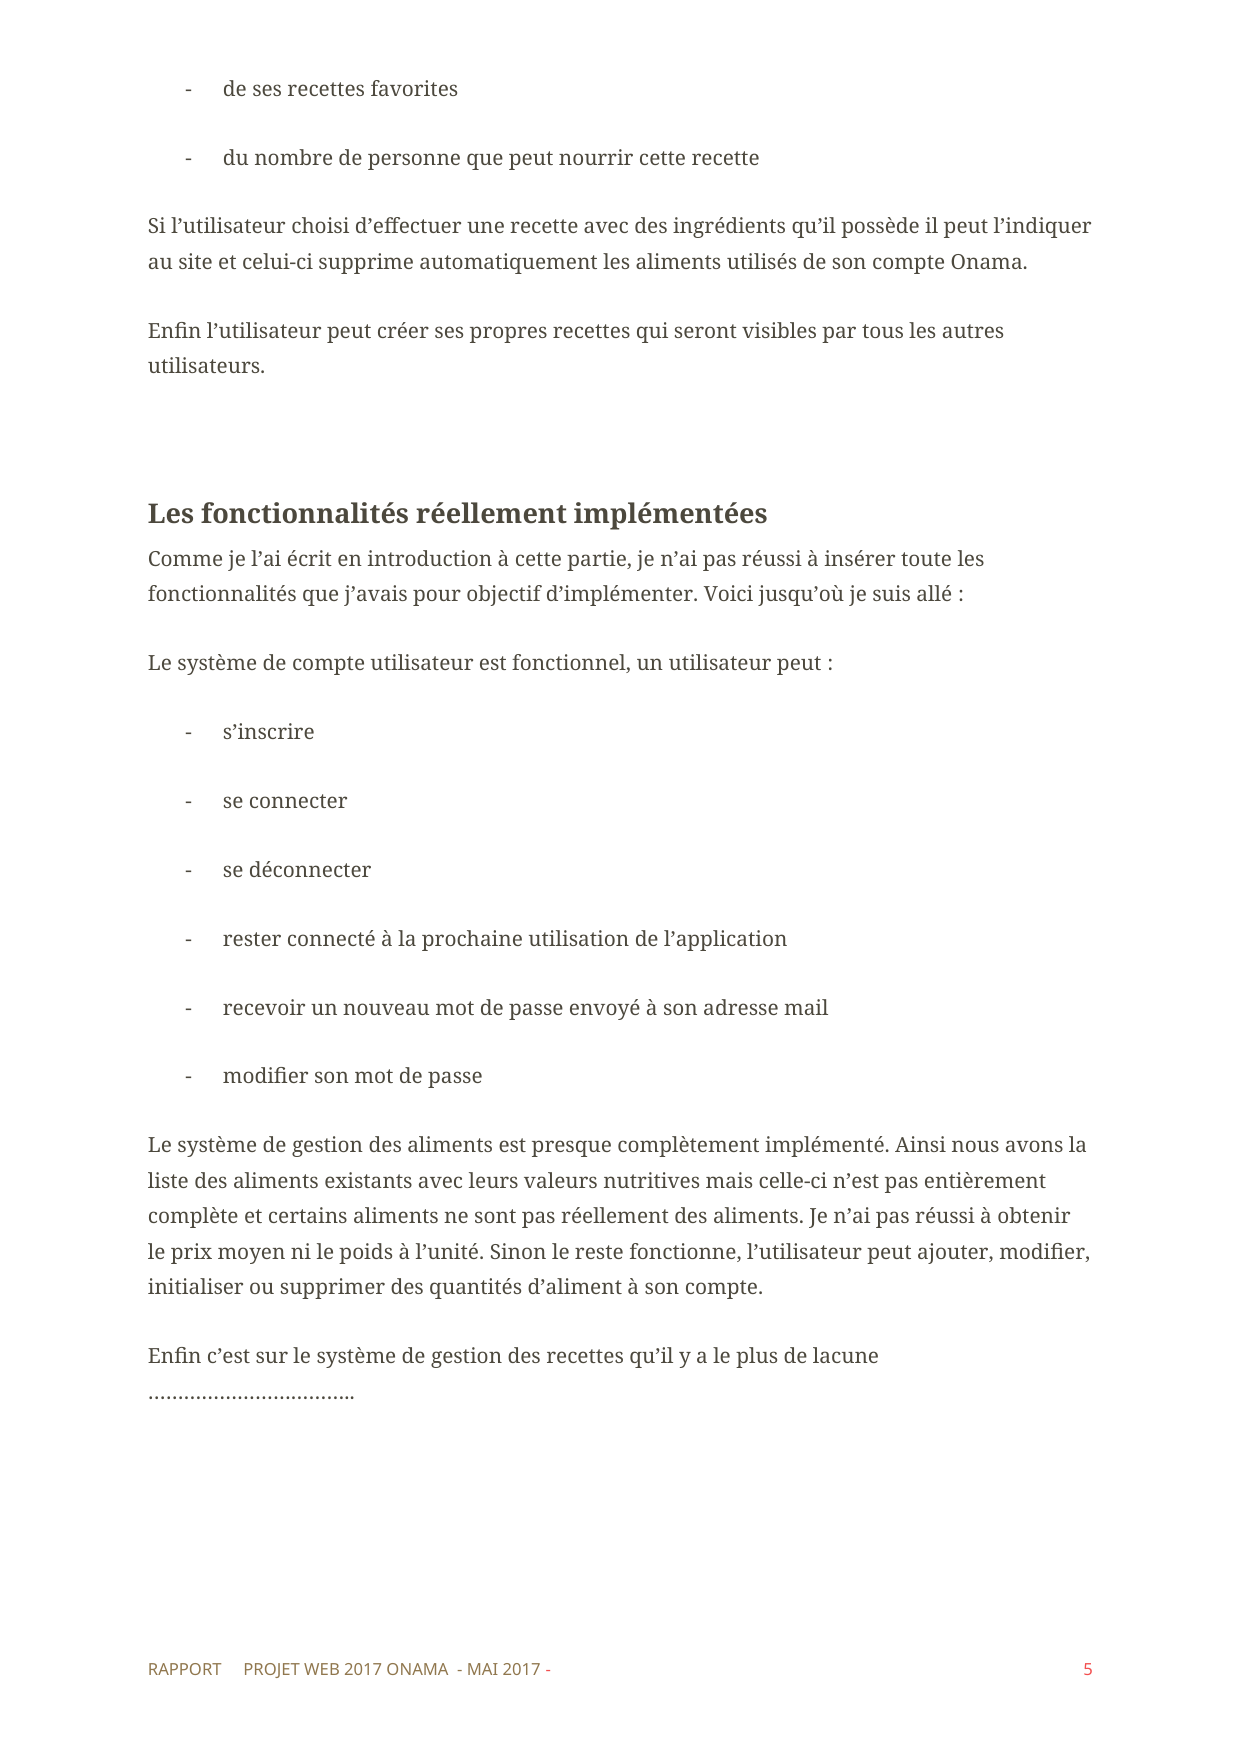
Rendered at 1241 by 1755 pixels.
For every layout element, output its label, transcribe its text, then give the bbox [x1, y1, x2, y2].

list de ses recettes favorites [185, 74, 1093, 102]
subtitle Les fonctionnalités réellement implémentées [148, 495, 1093, 532]
list du nombre de personne que peut nourrir cette recette [185, 143, 1093, 171]
list recevoir un nouveau mot de passe envoyé à son adresse mail [185, 993, 1093, 1021]
text Comme je l’ai écrit en introduction à cette partie, je n’ai pas réussi à insérer toute les fonctionnalités que j’avais pour objectif d’implémenter. Voici jusqu’où je suis allé : [148, 544, 1093, 608]
text Enfin c’est sur le système de gestion des recettes qu’il y a le plus de lacune …………………………….. [148, 1341, 1093, 1405]
text Si l’utilisateur choisi d’effectuer une recette avec des ingrédients qu’il possède il peut l’indiquer au site et celui-ci supprime automatiquement les aliments utilisés de son compte Onama. [148, 212, 1093, 276]
text Enfin l’utilisateur peut créer ses propres recettes qui seront visibles par tous les autres utilisateurs. [148, 316, 1093, 380]
list se connecter [185, 786, 1093, 814]
list se déconnecter [185, 855, 1093, 883]
text Le système de compte utilisateur est fonctionnel, un utilisateur peut : [148, 648, 1093, 677]
list rester connecté à la prochaine utilisation de l’application [185, 924, 1093, 952]
text Le système de gestion des aliments est presque complètement implémenté. Ainsi nous avons la liste des aliments existants avec leurs valeurs nutritives mais celle-ci n’est pas entièrement complète et certains aliments ne sont pas réellement des aliments. Je n’ai pas réussi à obtenir le prix moyen ni le poids à l’unité. Sinon le reste fonctionne, l’utilisateur peut ajouter, modifier, initialiser ou supprimer des quantités d’aliment à son compte. [148, 1130, 1093, 1301]
list modifier son mot de passe [185, 1062, 1093, 1090]
list s’inscrire [185, 717, 1093, 746]
